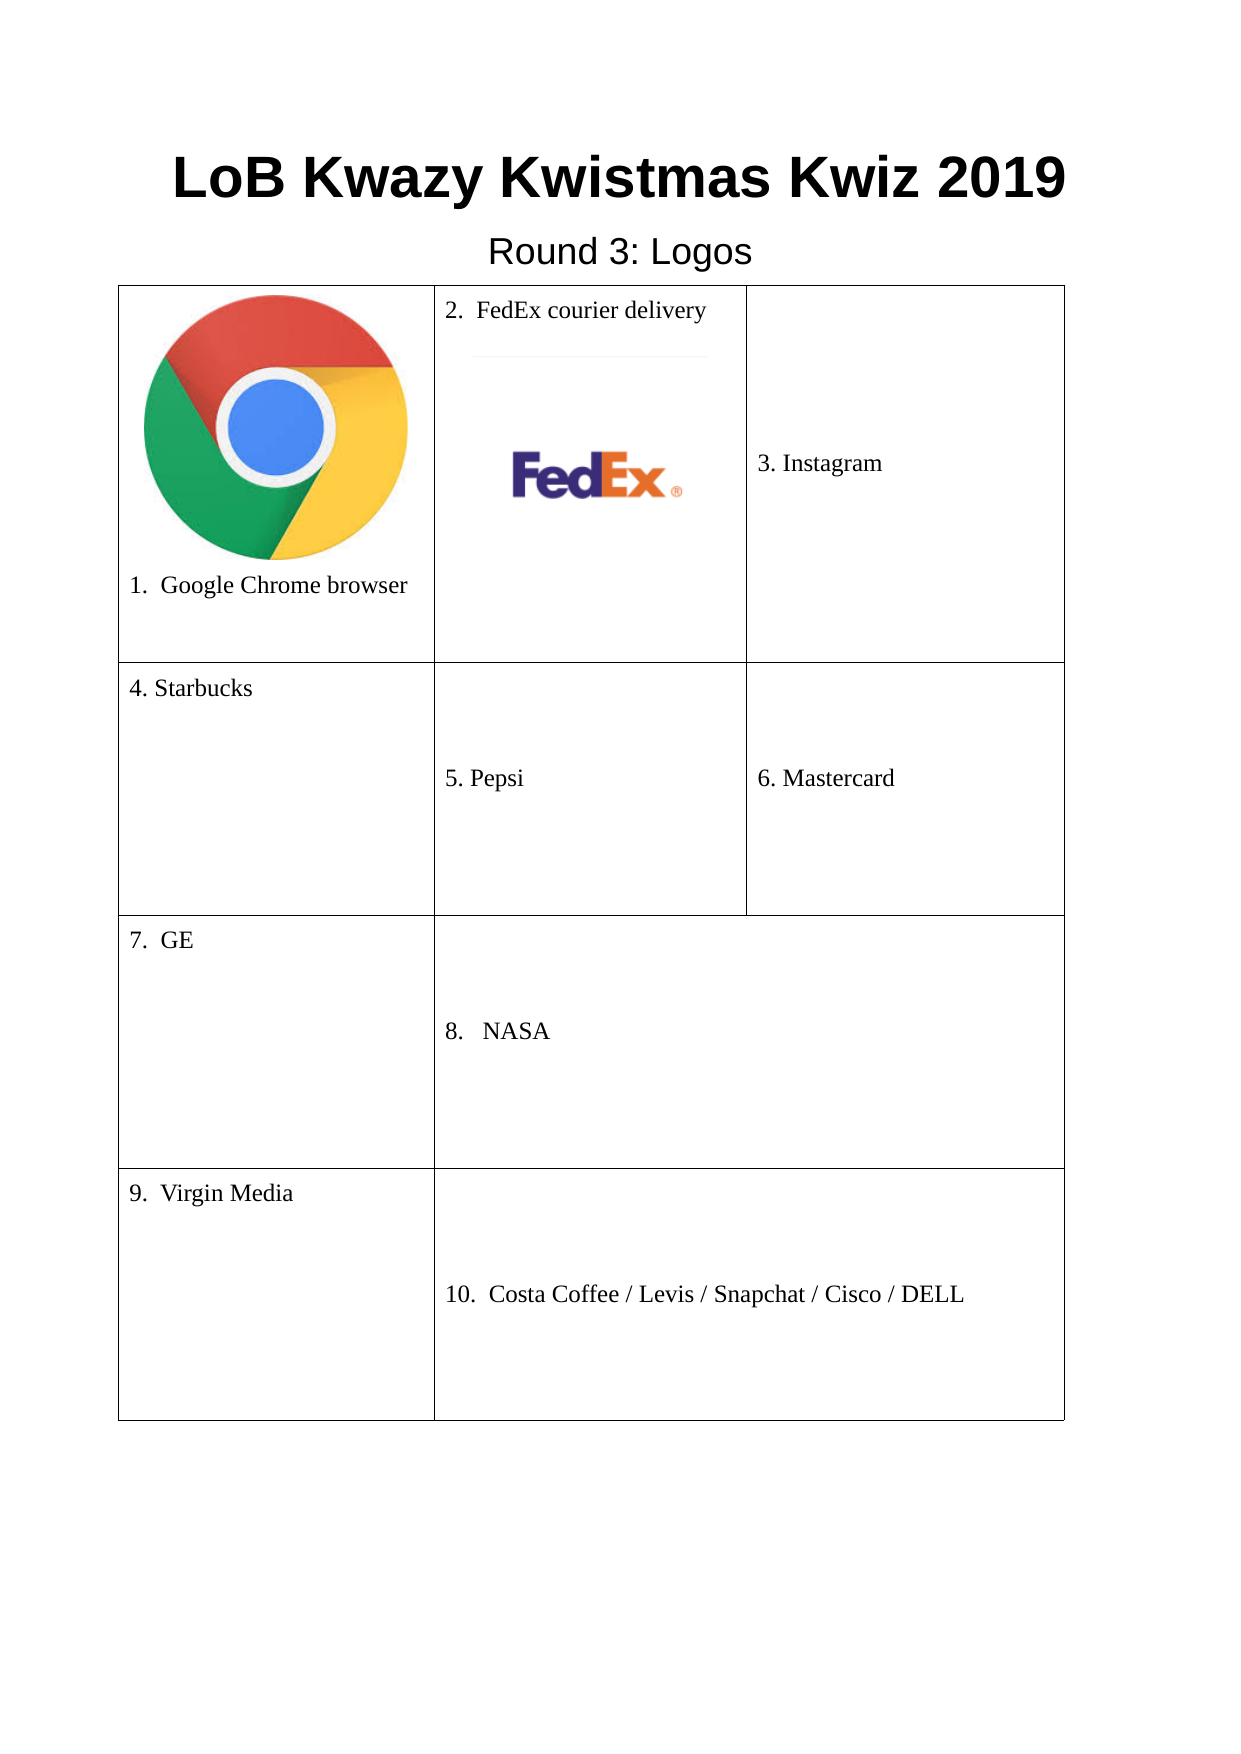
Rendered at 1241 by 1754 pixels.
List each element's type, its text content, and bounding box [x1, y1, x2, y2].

table_cell 10. Costa Coffee / Levis / Snapchat / Cisco / DELL [435, 1169, 1064, 1420]
table_header 2. FedEx courier delivery [435, 286, 746, 662]
picture [472, 356, 708, 591]
table_cell 4. Starbucks [119, 663, 434, 914]
table_cell 7. GE [119, 916, 434, 1167]
table_cell 6. Mastercard [747, 663, 1064, 914]
subtitle Round 3: Logos [118, 229, 1122, 272]
table_cell 5. Pepsi [435, 663, 746, 914]
picture [144, 295, 408, 560]
table_cell 8. NASA [435, 916, 1064, 1167]
table_header 1. Google Chrome browser [119, 286, 434, 662]
table_cell 9. Virgin Media [119, 1169, 434, 1420]
title LoB Kwazy Kwistmas Kwiz 2019 [118, 143, 1122, 210]
table_header 3. Instagram [747, 286, 1064, 662]
